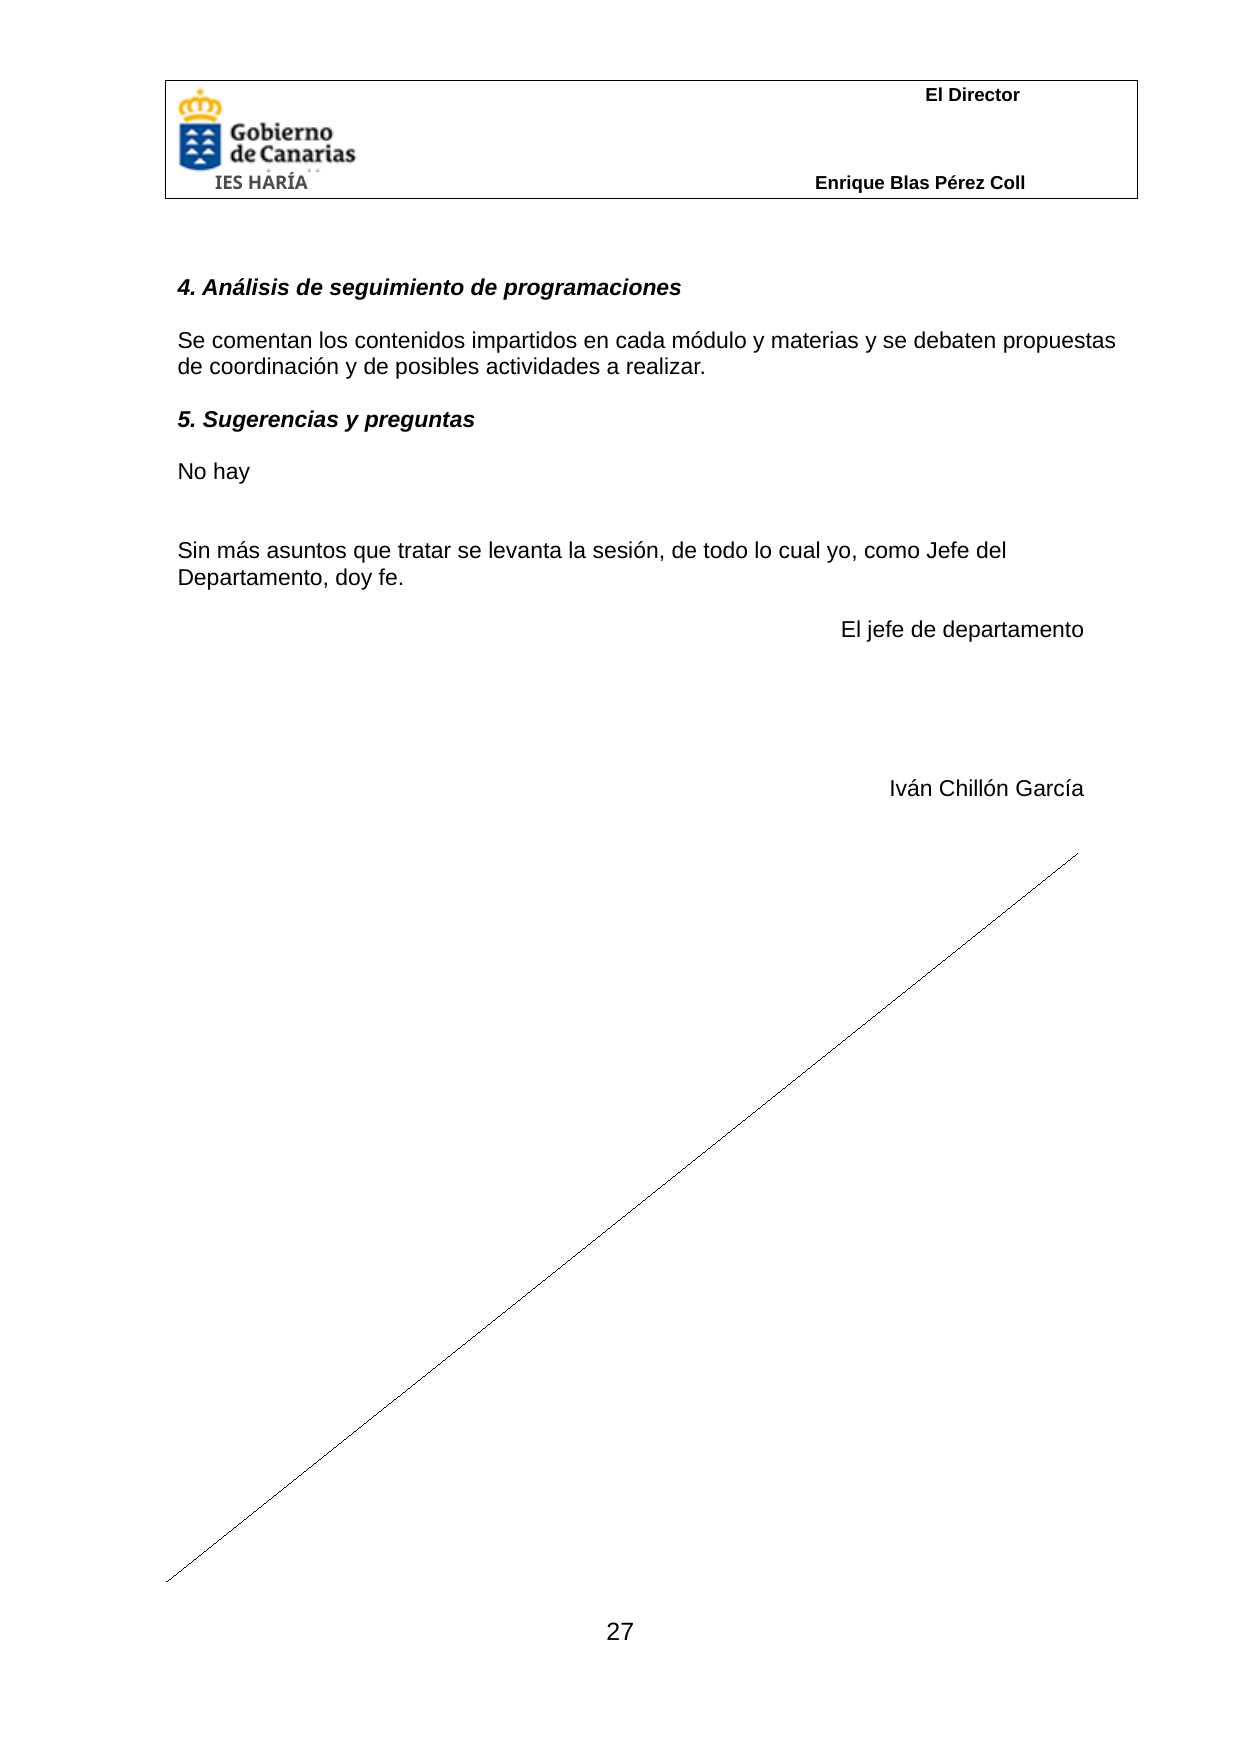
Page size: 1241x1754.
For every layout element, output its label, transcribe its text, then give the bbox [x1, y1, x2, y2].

subtitle 5. Sugerencias y preguntas [177, 406, 1122, 432]
text Iván Chillón García [177, 774, 1122, 801]
subtitle 4. Análisis de seguimiento de programaciones [177, 274, 1122, 300]
text El jefe de departamento [177, 616, 1122, 643]
text Se comentan los contenidos impartidos en cada módulo y materias y se debaten propuestas de coordinación y de posibles actividades a realizar. [177, 327, 1122, 379]
picture [173, 85, 359, 172]
text No hay [177, 458, 1122, 485]
text Sin más asuntos que tratar se levanta la sesión, de todo lo cual yo, como Jefe del Departamento, doy fe. [177, 537, 1122, 590]
